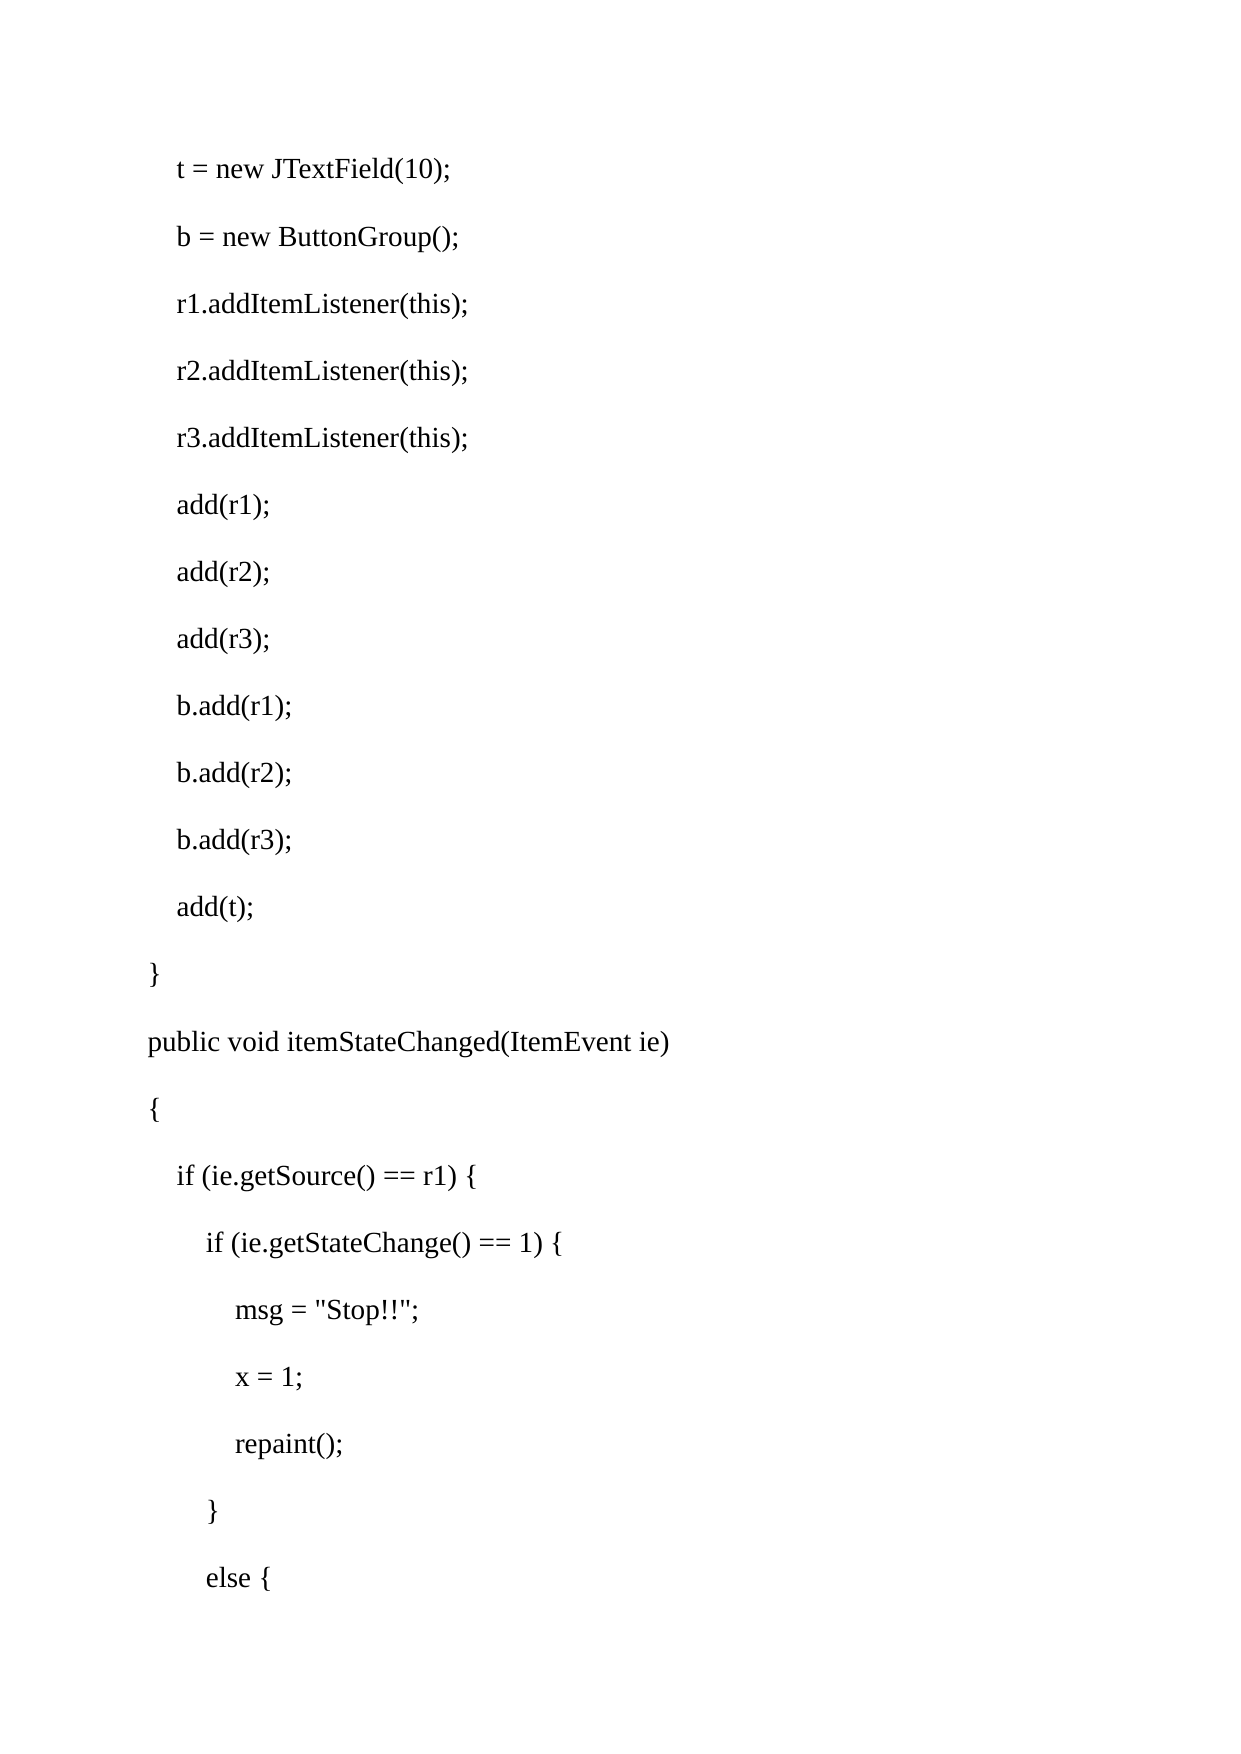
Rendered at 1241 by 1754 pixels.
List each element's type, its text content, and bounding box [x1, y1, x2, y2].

text x = 1; [118, 1359, 1122, 1393]
text } [118, 957, 1122, 990]
text r1.addItemListener(this); [118, 286, 1122, 319]
text r2.addItemListener(this); [118, 353, 1122, 386]
text msg = "Stop!!"; [118, 1292, 1122, 1326]
text if (ie.getStateChange() == 1) { [118, 1225, 1122, 1258]
text } [118, 1493, 1122, 1527]
text b.add(r2); [118, 755, 1122, 789]
text b.add(r3); [118, 822, 1122, 856]
text public void itemStateChanged(ItemEvent ie) [118, 1024, 1122, 1057]
text add(r3); [118, 621, 1122, 655]
text add(r2); [118, 554, 1122, 588]
text if (ie.getSource() == r1) { [118, 1158, 1122, 1191]
text { [118, 1091, 1122, 1124]
text else { [118, 1560, 1122, 1594]
text add(t); [118, 889, 1122, 923]
text repaint(); [118, 1426, 1122, 1460]
text r3.addItemListener(this); [118, 420, 1122, 453]
text b.add(r1); [118, 688, 1122, 722]
text t = new JTextField(10); [118, 152, 1122, 185]
text b = new ButtonGroup(); [118, 219, 1122, 252]
text add(r1); [118, 487, 1122, 521]
